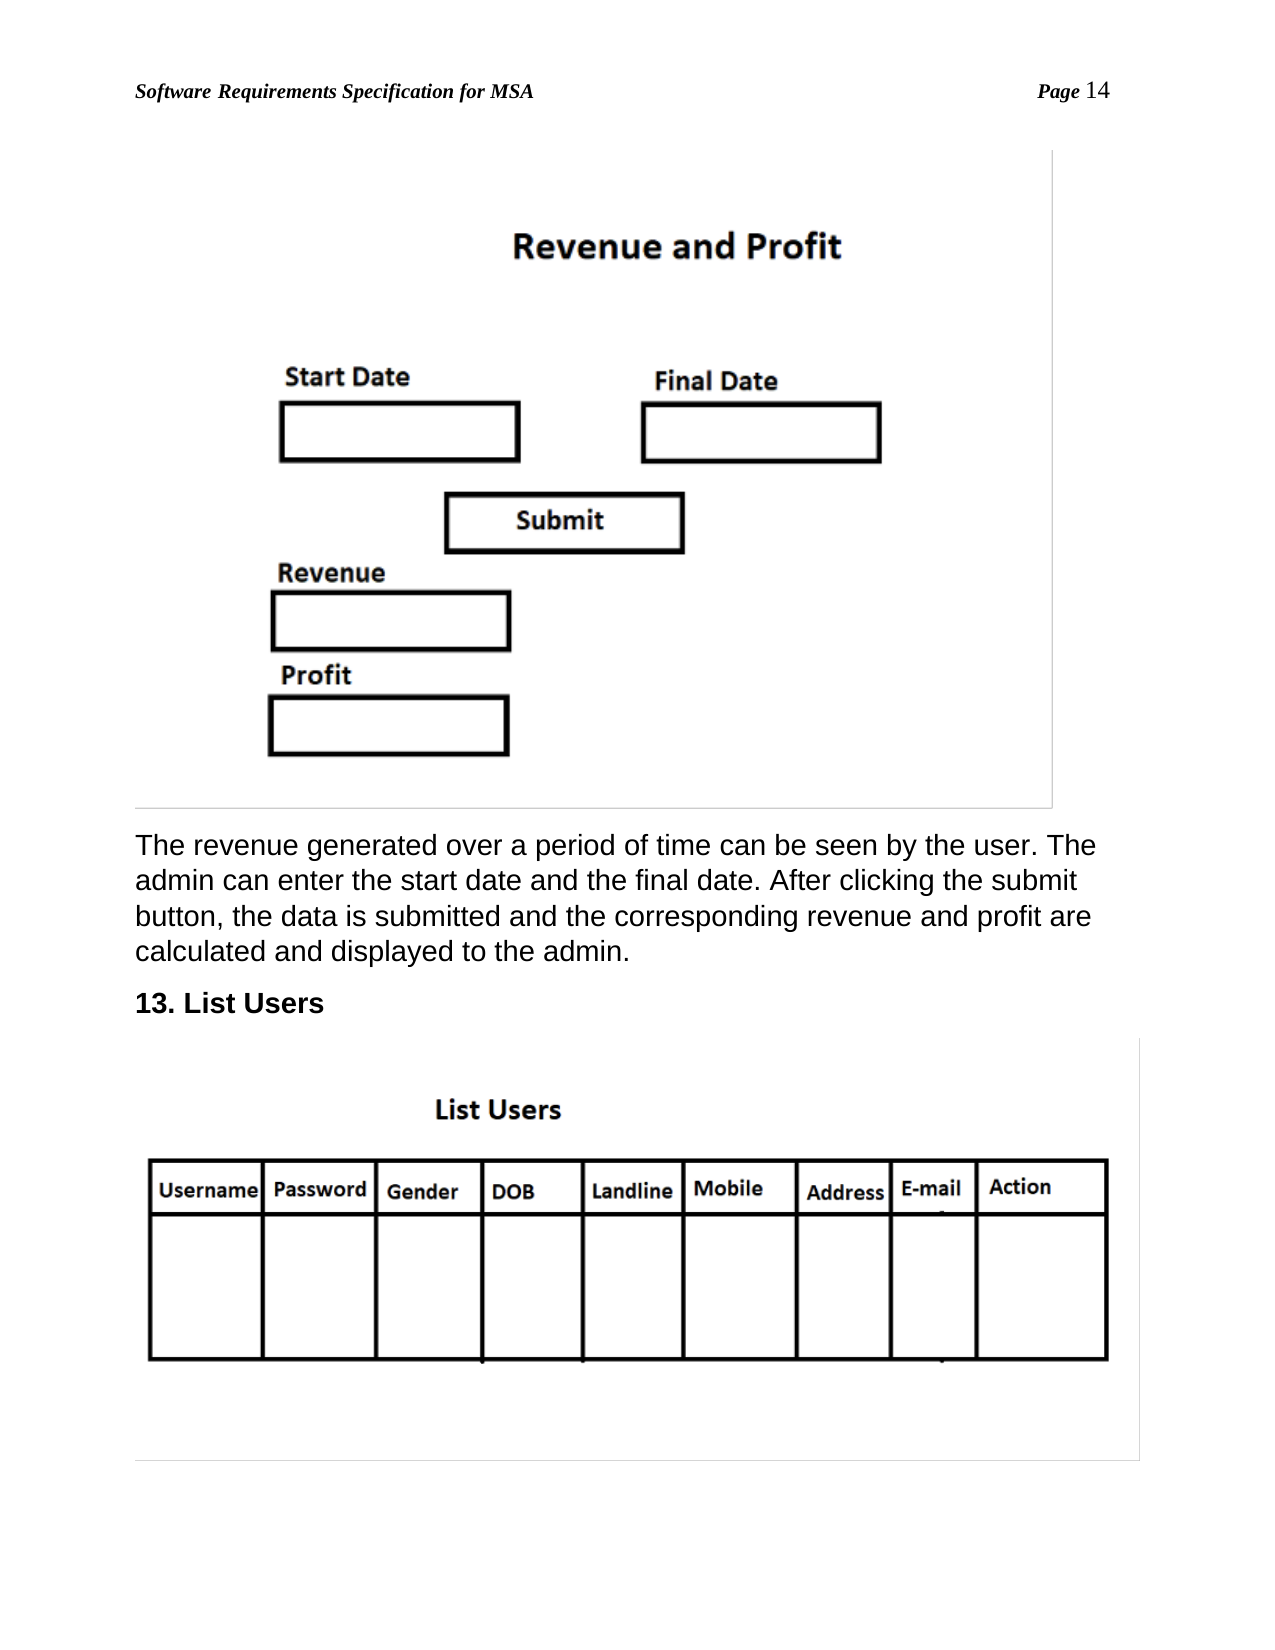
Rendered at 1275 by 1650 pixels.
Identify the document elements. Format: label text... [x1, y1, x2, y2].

text The revenue generated over a period of time can be seen by the user. The admin can enter the start date and the final date. After clicking the submit button, the data is submitted and the corresponding revenue and profit are calculated and displayed to the admin. [135, 828, 1140, 968]
picture [135, 150, 1054, 810]
picture [135, 1038, 1140, 1462]
text 13. List Users [135, 986, 1140, 1020]
